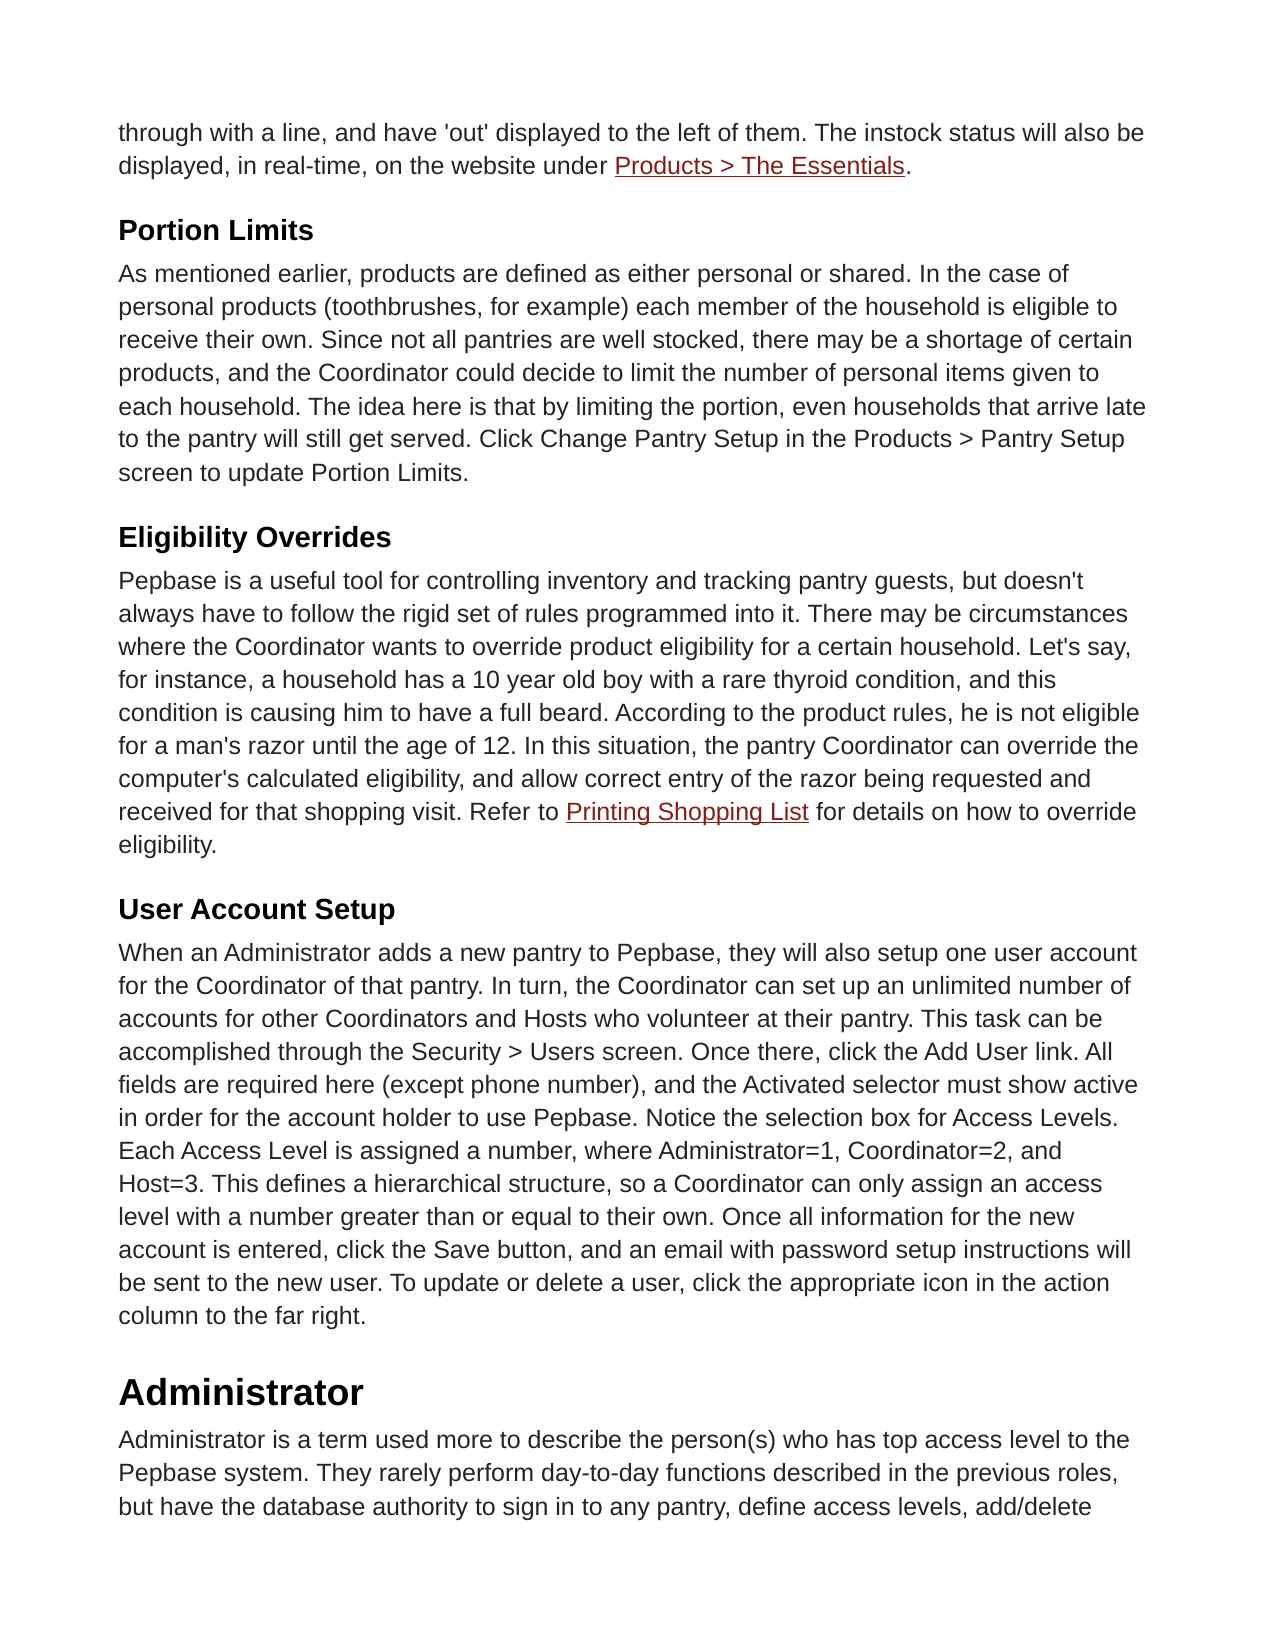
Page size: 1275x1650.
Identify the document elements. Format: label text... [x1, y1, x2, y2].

text When an Administrator adds a new pantry to Pepbase, they will also setup one user account for the Coordinator of that pantry. In turn, the Coordinator can set up an unlimited number of accounts for other Coordinators and Hosts who volunteer at their pantry. This task can be accomplished through the Security > Users screen. Once there, click the Add User link. All fields are required here (except phone number), and the Activated selector must show active in order for the account holder to use Pepbase. Notice the selection box for Access Levels. Each Access Level is assigned a number, where Administrator=1, Coordinator=2, and Host=3. This defines a hierarchical structure, so a Coordinator can only assign an access level with a number greater than or equal to their own. Once all information for the new account is entered, click the Save button, and an email with password setup instructions will be sent to the new user. To update or delete a user, click the appropriate icon in the action column to the far right. [118, 938, 1157, 1330]
text As mentioned earlier, products are defined as either personal or shared. In the case of personal products (toothbrushes, for example) each member of the household is eligible to receive their own. Since not all pantries are well stocked, there may be a shortage of certain products, and the Coordinator could decide to limit the number of personal items given to each household. The idea here is that by limiting the portion, even households that arrive late to the pantry will still get served. Click Change Pantry Setup in the Products > Pantry Setup screen to update Portion Limits. [118, 259, 1157, 486]
subtitle Portion Limits [118, 213, 1157, 247]
subtitle Administrator [118, 1370, 1157, 1413]
subtitle User Account Setup [118, 892, 1157, 926]
subtitle Eligibility Overrides [118, 520, 1157, 553]
text Pepbase is a useful tool for controlling inventory and tracking pantry guests, but doesn't always have to follow the rigid set of rules programmed into it. There may be circumstances where the Coordinator wants to override product eligibility for a certain household. Let's say, for instance, a household has a 10 year old boy with a rare thyroid condition, and this condition is causing him to have a full beard. According to the product rules, he is not eligible for a man's razor until the age of 12. In this situation, the pantry Coordinator can override the computer's calculated eligibility, and allow correct entry of the razor being requested and received for that shopping visit. Refer to Printing Shopping List for details on how to override eligibility. [118, 566, 1157, 859]
text through with a line, and have 'out' displayed to the left of them. The instock status will also be displayed, in real-time, on the website under Products > The Essentials. [118, 118, 1157, 180]
text Administrator is a term used more to describe the person(s) who has top access level to the Pepbase system. They rarely perform day-to-day functions described in the previous roles, but have the database authority to sign in to any pantry, define access levels, add/delete [118, 1425, 1157, 1520]
